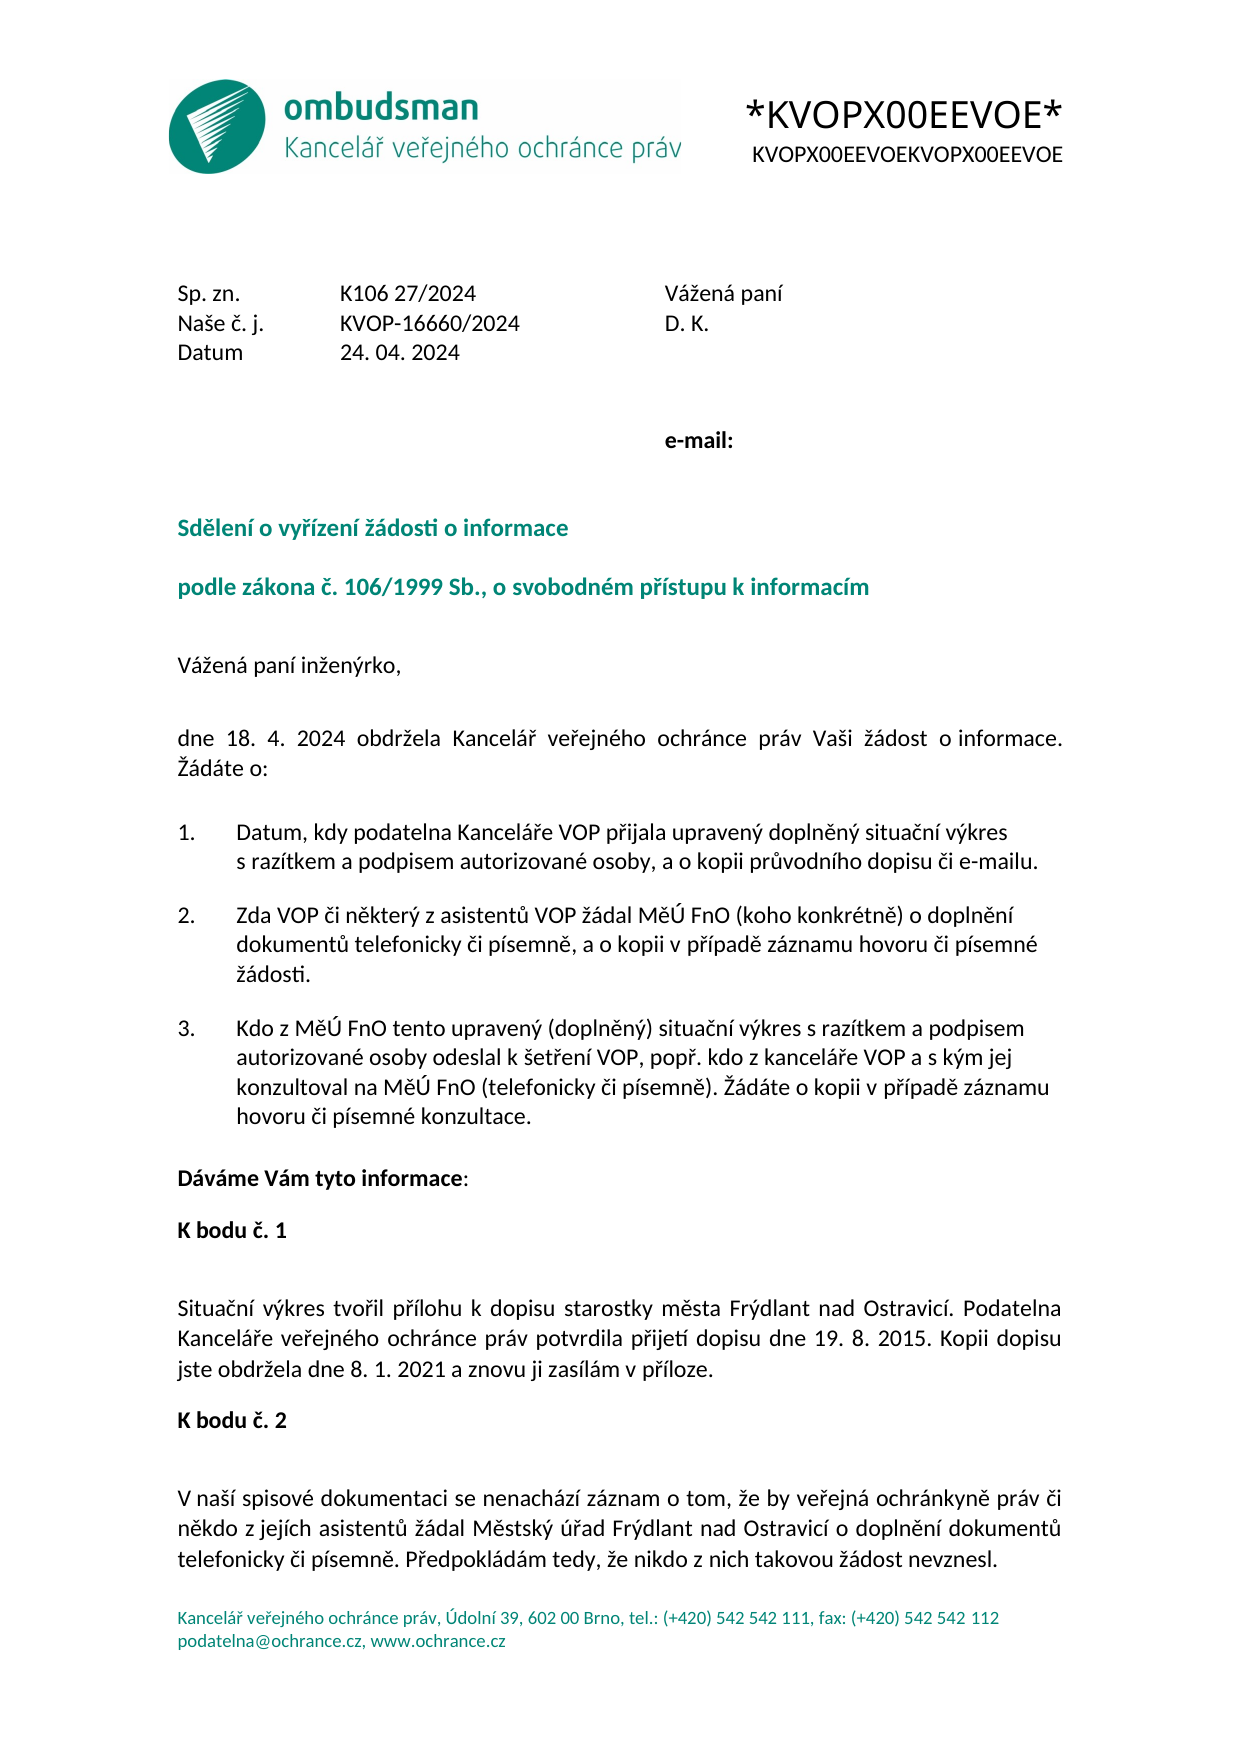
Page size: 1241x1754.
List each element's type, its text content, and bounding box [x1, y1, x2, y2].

table_header Sp. zn. Naše č. j. Datum [177, 220, 340, 513]
list Zda VOP či některý z asistentů VOP žádal MěÚ FnO (koho konkrétně) o doplnění dokumentů telefonicky či písemně, a o kopii v případě záznamu hovoru či písemné žádosti. [177, 900, 1063, 988]
subtitle K bodu č. 2 [177, 1405, 1063, 1434]
list Datum, kdy podatelna Kanceláře VOP přijala upravený doplněný situační výkres s razítkem a podpisem autorizované osoby, a o kopii průvodního dopisu či e-mailu. [177, 817, 1063, 875]
text dne 18. 4. 2024 obdržela Kancelář veřejného ochránce práv Vaši žádost o informace. Žádáte o: [177, 723, 1063, 782]
text Dáváme Vám tyto informace: [177, 1163, 1063, 1193]
subtitle podle zákona č. 106/1999 Sb., o svobodném přístupu k informacím [177, 571, 1063, 602]
table_header K106 27/2024 KVOP-16660/2024 24. 04. 2024 [340, 220, 664, 513]
list Kdo z MěÚ FnO tento upravený (doplněný) situační výkres s razítkem a podpisem autorizované osoby odeslal k šetření VOP, popř. kdo z kanceláře VOP a s kým jej konzultoval na MěÚ FnO (telefonicky či písemně). Žádáte o kopii v případě záznamu hovoru či písemné konzultace. [177, 1013, 1063, 1130]
text V naší spisové dokumentaci se nenachází záznam o tom, že by veřejná ochránkyně práv či někdo z jejích asistentů žádal Městský úřad Frýdlant nad Ostravicí o doplnění dokumentů telefonicky či písemně. Předpokládám tedy, že nikdo z nich takovou žádost nevznesl. [177, 1483, 1063, 1573]
table_header Vážená paní D. K. e-mail: [665, 220, 1085, 513]
text Vážená paní inženýrko, [177, 651, 1063, 680]
text Situační výkres tvořil přílohu k dopisu starostky města Frýdlant nad Ostravicí. Podatelna Kanceláře veřejného ochránce práv potvrdila přijetí dopisu dne 19. 8. 2015. Kopii dopisu jste obdržela dne 8. 1. 2021 a znovu ji zasílám v příloze. [177, 1293, 1063, 1383]
subtitle Sdělení o vyřízení žádosti o informace [177, 513, 1063, 543]
subtitle K bodu č. 1 [177, 1215, 1063, 1244]
